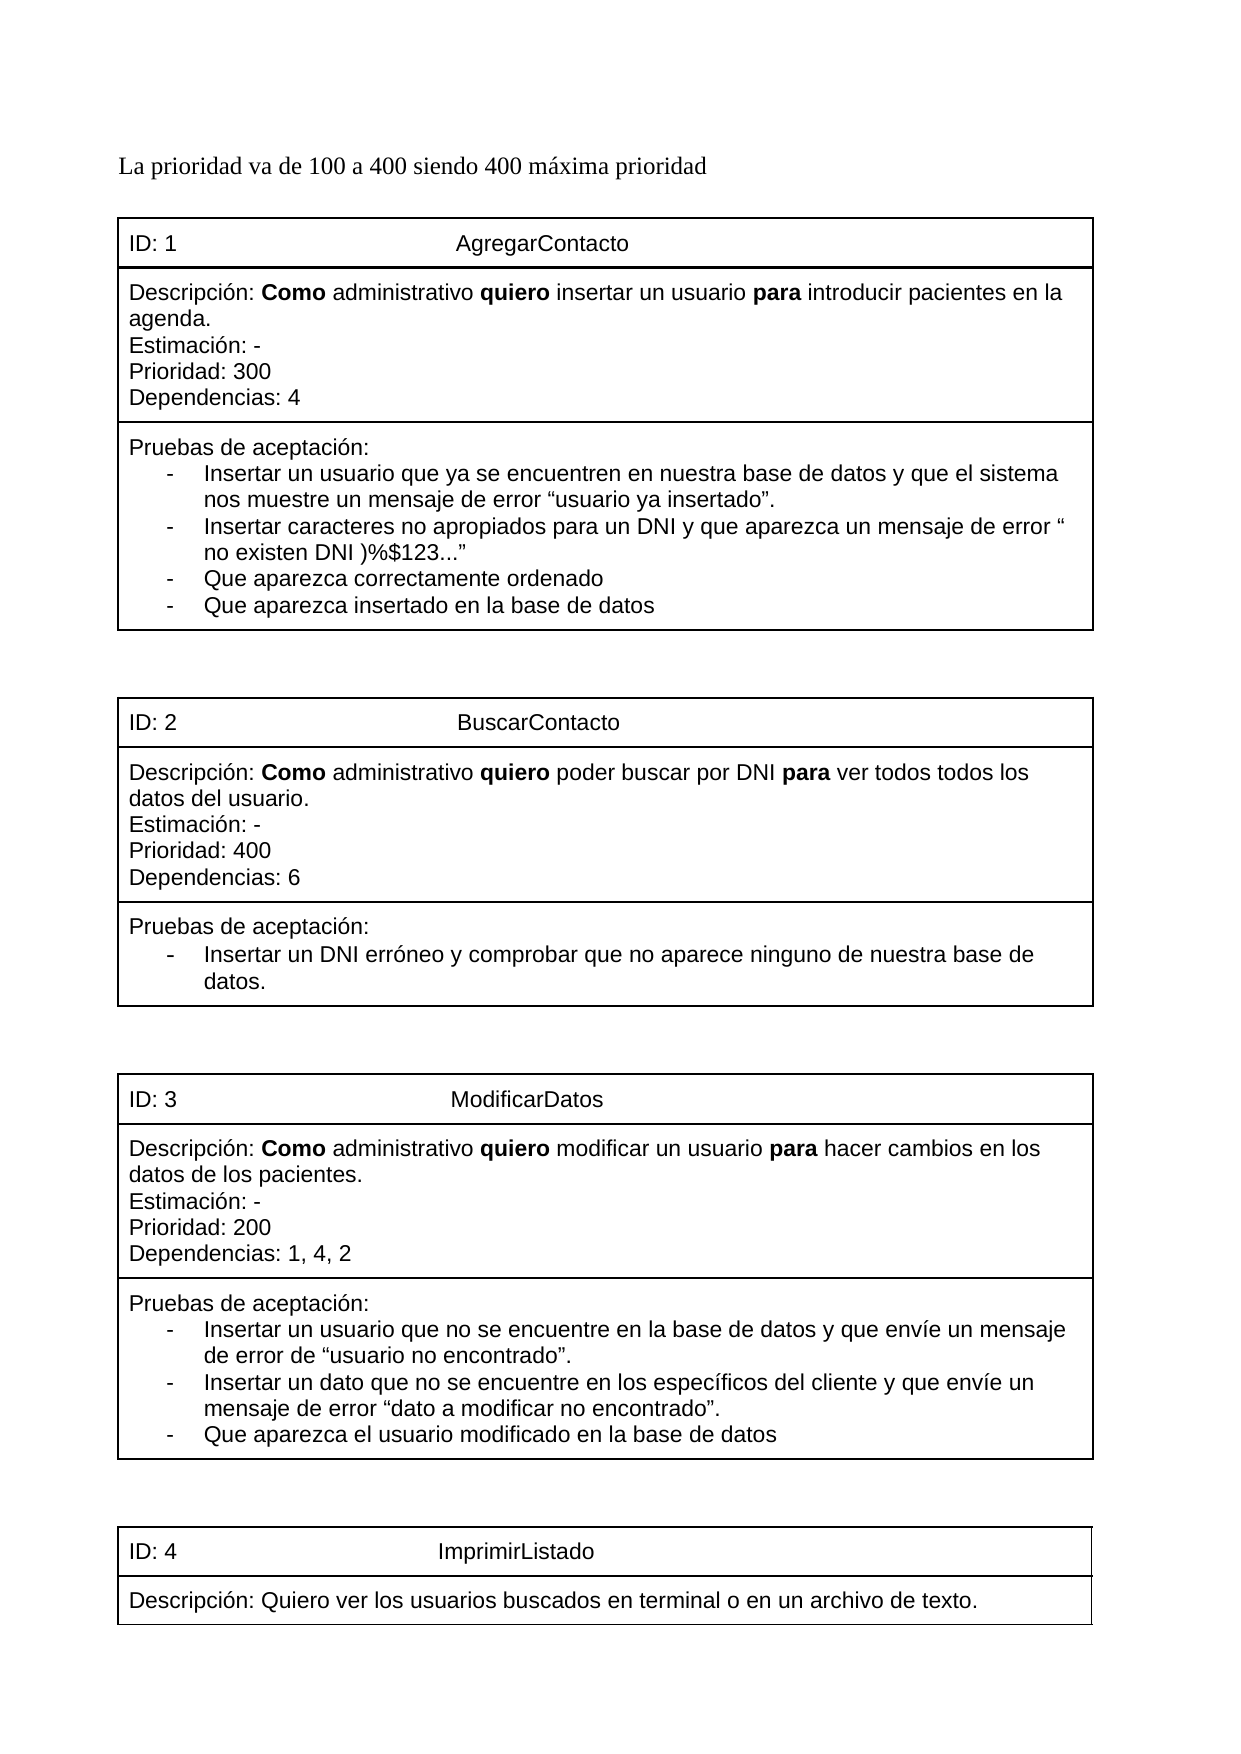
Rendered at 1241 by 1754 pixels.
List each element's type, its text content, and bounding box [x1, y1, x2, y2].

table_cell Descripción: Como administrativo quiero insertar un usuario para introducir pacientes en la agenda. Estimación: - Prioridad: 300 Dependencias: 4 [119, 269, 1092, 421]
table_header ID: 1 AgregarContacto [119, 219, 1092, 266]
table_cell Pruebas de aceptación: Insertar un usuario que ya se encuentren en nuestra base de datos y que el sistema nos muestre un mensaje de error “usuario ya insertado”. Insertar caracteres no apropiados para un DNI y que aparezca un mensaje de error “ no existen DNI )%$123...” Que aparezca correctamente ordenado Que aparezca insertado en la base de datos [119, 423, 1092, 628]
table_cell Pruebas de aceptación: Insertar un usuario que no se encuentre en la base de datos y que envíe un mensaje de error de “usuario no encontrado”. Insertar un dato que no se encuentre en los específicos del cliente y que envíe un mensaje de error “dato a modificar no encontrado”. Que aparezca el usuario modificado en la base de datos [119, 1279, 1092, 1458]
table_cell Pruebas de aceptación: Insertar un DNI erróneo y comprobar que no aparece ninguno de nuestra base de datos. [119, 903, 1092, 1005]
table_header ID: 3 ModificarDatos [119, 1075, 1092, 1122]
table_cell Descripción: Como administrativo quiero modificar un usuario para hacer cambios en los datos de los pacientes. Estimación: - Prioridad: 200 Dependencias: 1, 4, 2 [119, 1125, 1092, 1277]
table_cell Descripción: Quiero ver los usuarios buscados en terminal o en un archivo de texto. [119, 1577, 1091, 1624]
table_header ID: 2 BuscarContacto [119, 699, 1092, 746]
table_header ID: 4 ImprimirListado [119, 1528, 1091, 1575]
table_cell Descripción: Como administrativo quiero poder buscar por DNI para ver todos todos los datos del usuario. Estimación: - Prioridad: 400 Dependencias: 6 [119, 748, 1092, 901]
text La prioridad va de 100 a 400 siendo 400 máxima prioridad [118, 151, 1122, 180]
